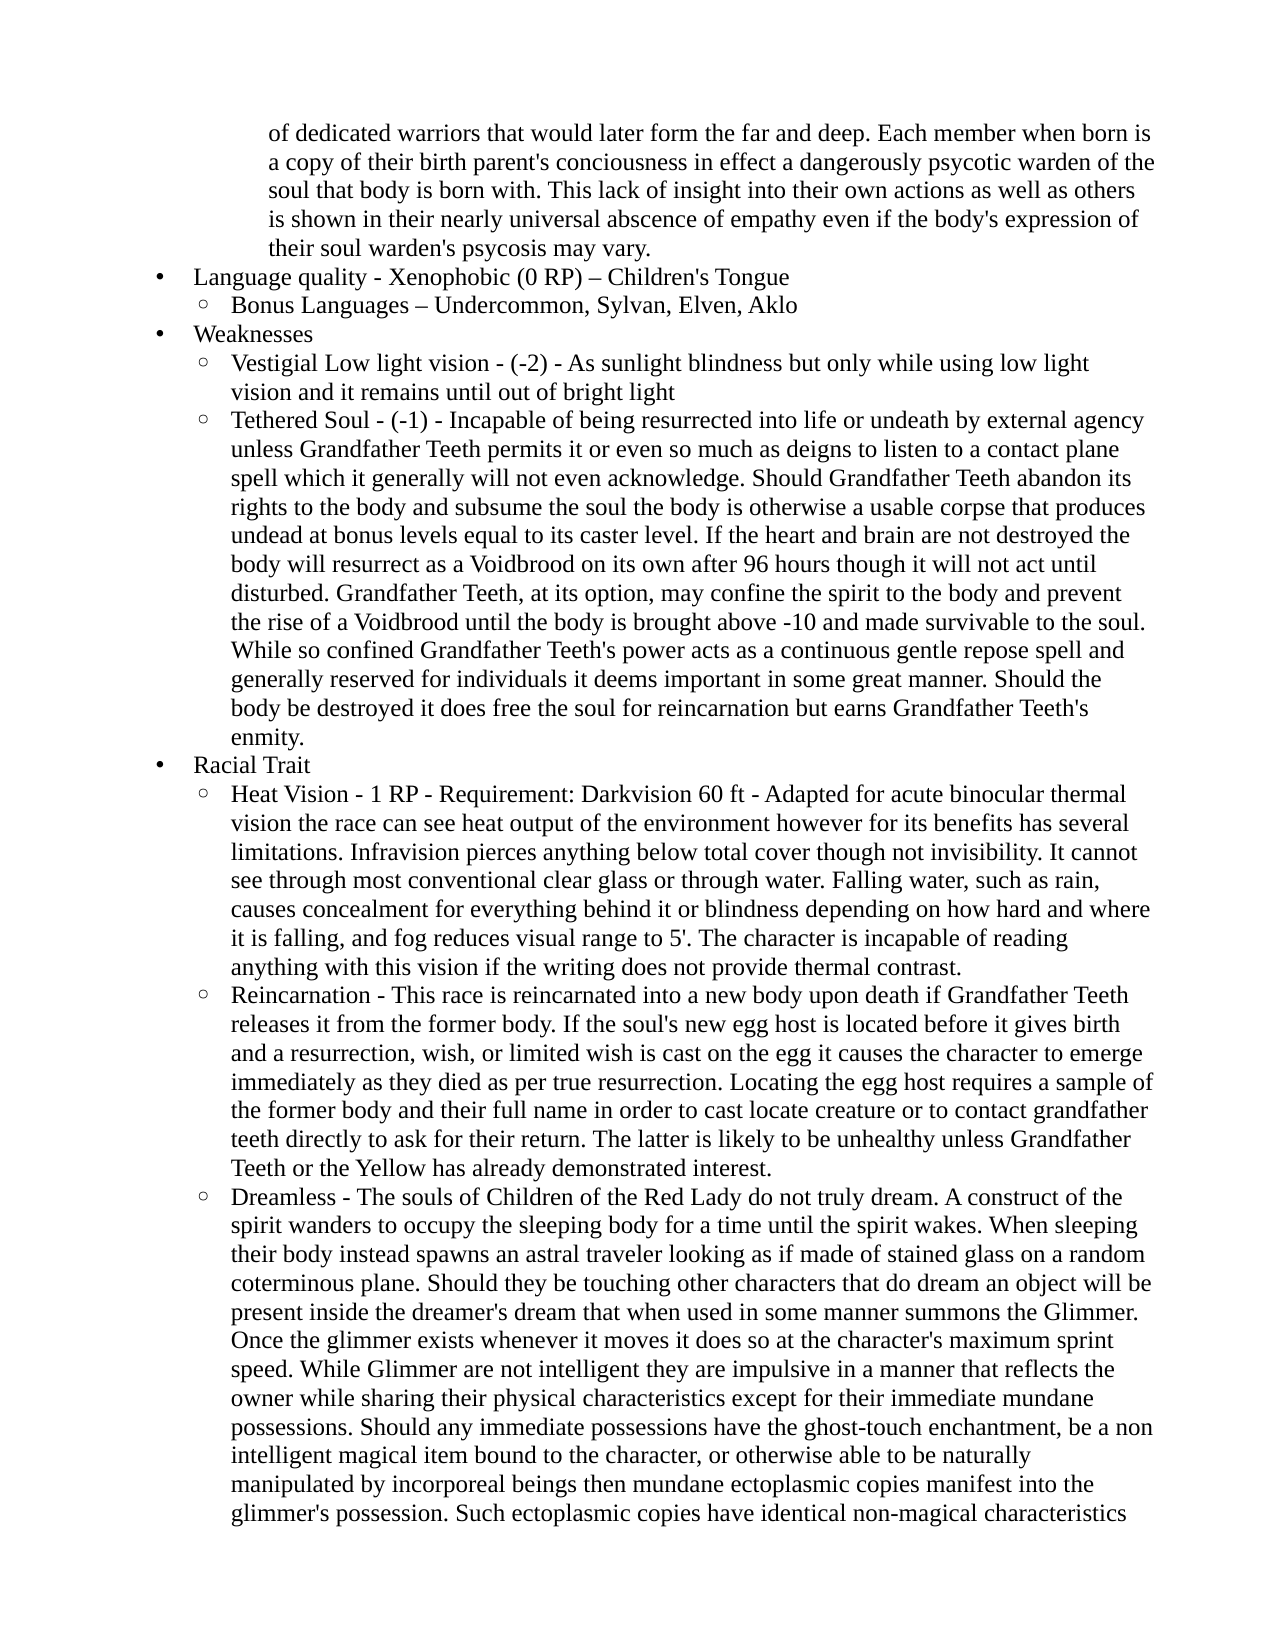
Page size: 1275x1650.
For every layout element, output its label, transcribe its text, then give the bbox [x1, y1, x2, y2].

list Reincarnation - This race is reincarnated into a new body upon death if Grandfather Teeth releases it from the former body. If the soul's new egg host is located before it gives birth and a resurrection, wish, or limited wish is cast on the egg it causes the character to emerge immediately as they died as per true resurrection. Locating the egg host requires a sample of the former body and their full name in order to cast locate creature or to contact grandfather teeth directly to ask for their return. The latter is likely to be unhealthy unless Grandfather Teeth or the Yellow has already demonstrated interest. [193, 981, 1157, 1182]
list Weaknesses [156, 319, 1157, 348]
list Racial Trait [156, 751, 1157, 779]
list Vestigial Low light vision - (-2) - As sunlight blindness but only while using low light vision and it remains until out of bright light [193, 348, 1157, 406]
list Dreamless - The souls of Children of the Red Lady do not truly dream. A construct of the spirit wanders to occupy the sleeping body for a time until the spirit wakes. When sleeping their body instead spawns an astral traveler looking as if made of stained glass on a random coterminous plane. Should they be touching other characters that do dream an object will be present inside the dreamer's dream that when used in some manner summons the Glimmer. Once the glimmer exists whenever it moves it does so at the character's maximum sprint speed. While Glimmer are not intelligent they are impulsive in a manner that reflects the owner while sharing their physical characteristics except for their immediate mundane possessions. Should any immediate possessions have the ghost-touch enchantment, be a non intelligent magical item bound to the character, or otherwise able to be naturally manipulated by incorporeal beings then mundane ectoplasmic copies manifest into the glimmer's possession. Such ectoplasmic copies have identical non-magical characteristics [193, 1182, 1157, 1527]
list Language quality - Xenophobic (0 RP) – Children's Tongue [156, 262, 1157, 291]
list Bonus Languages – Undercommon, Sylvan, Elven, Aklo [193, 291, 1157, 319]
list of dedicated warriors that would later form the far and deep. Each member when born is a copy of their birth parent's conciousness in effect a dangerously psycotic warden of the soul that body is born with. This lack of insight into their own actions as well as others is shown in their nearly universal abscence of empathy even if the body's expression of their soul warden's psycosis may vary. [231, 118, 1157, 262]
list Tethered Soul - (-1) - Incapable of being resurrected into life or undeath by external agency unless Grandfather Teeth permits it or even so much as deigns to listen to a contact plane spell which it generally will not even acknowledge. Should Grandfather Teeth abandon its rights to the body and subsume the soul the body is otherwise a usable corpse that produces undead at bonus levels equal to its caster level. If the heart and brain are not destroyed the body will resurrect as a Voidbrood on its own after 96 hours though it will not act until disturbed. Grandfather Teeth, at its option, may confine the spirit to the body and prevent the rise of a Voidbrood until the body is brought above -10 and made survivable to the soul. While so confined Grandfather Teeth's power acts as a continuous gentle repose spell and generally reserved for individuals it deems important in some great manner. Should the body be destroyed it does free the soul for reincarnation but earns Grandfather Teeth's enmity. [193, 406, 1157, 751]
list Heat Vision - 1 RP - Requirement: Darkvision 60 ft - Adapted for acute binocular thermal vision the race can see heat output of the environment however for its benefits has several limitations. Infravision pierces anything below total cover though not invisibility. It cannot see through most conventional clear glass or through water. Falling water, such as rain, causes concealment for everything behind it or blindness depending on how hard and where it is falling, and fog reduces visual range to 5'. The character is incapable of reading anything with this vision if the writing does not provide thermal contrast. [193, 779, 1157, 981]
